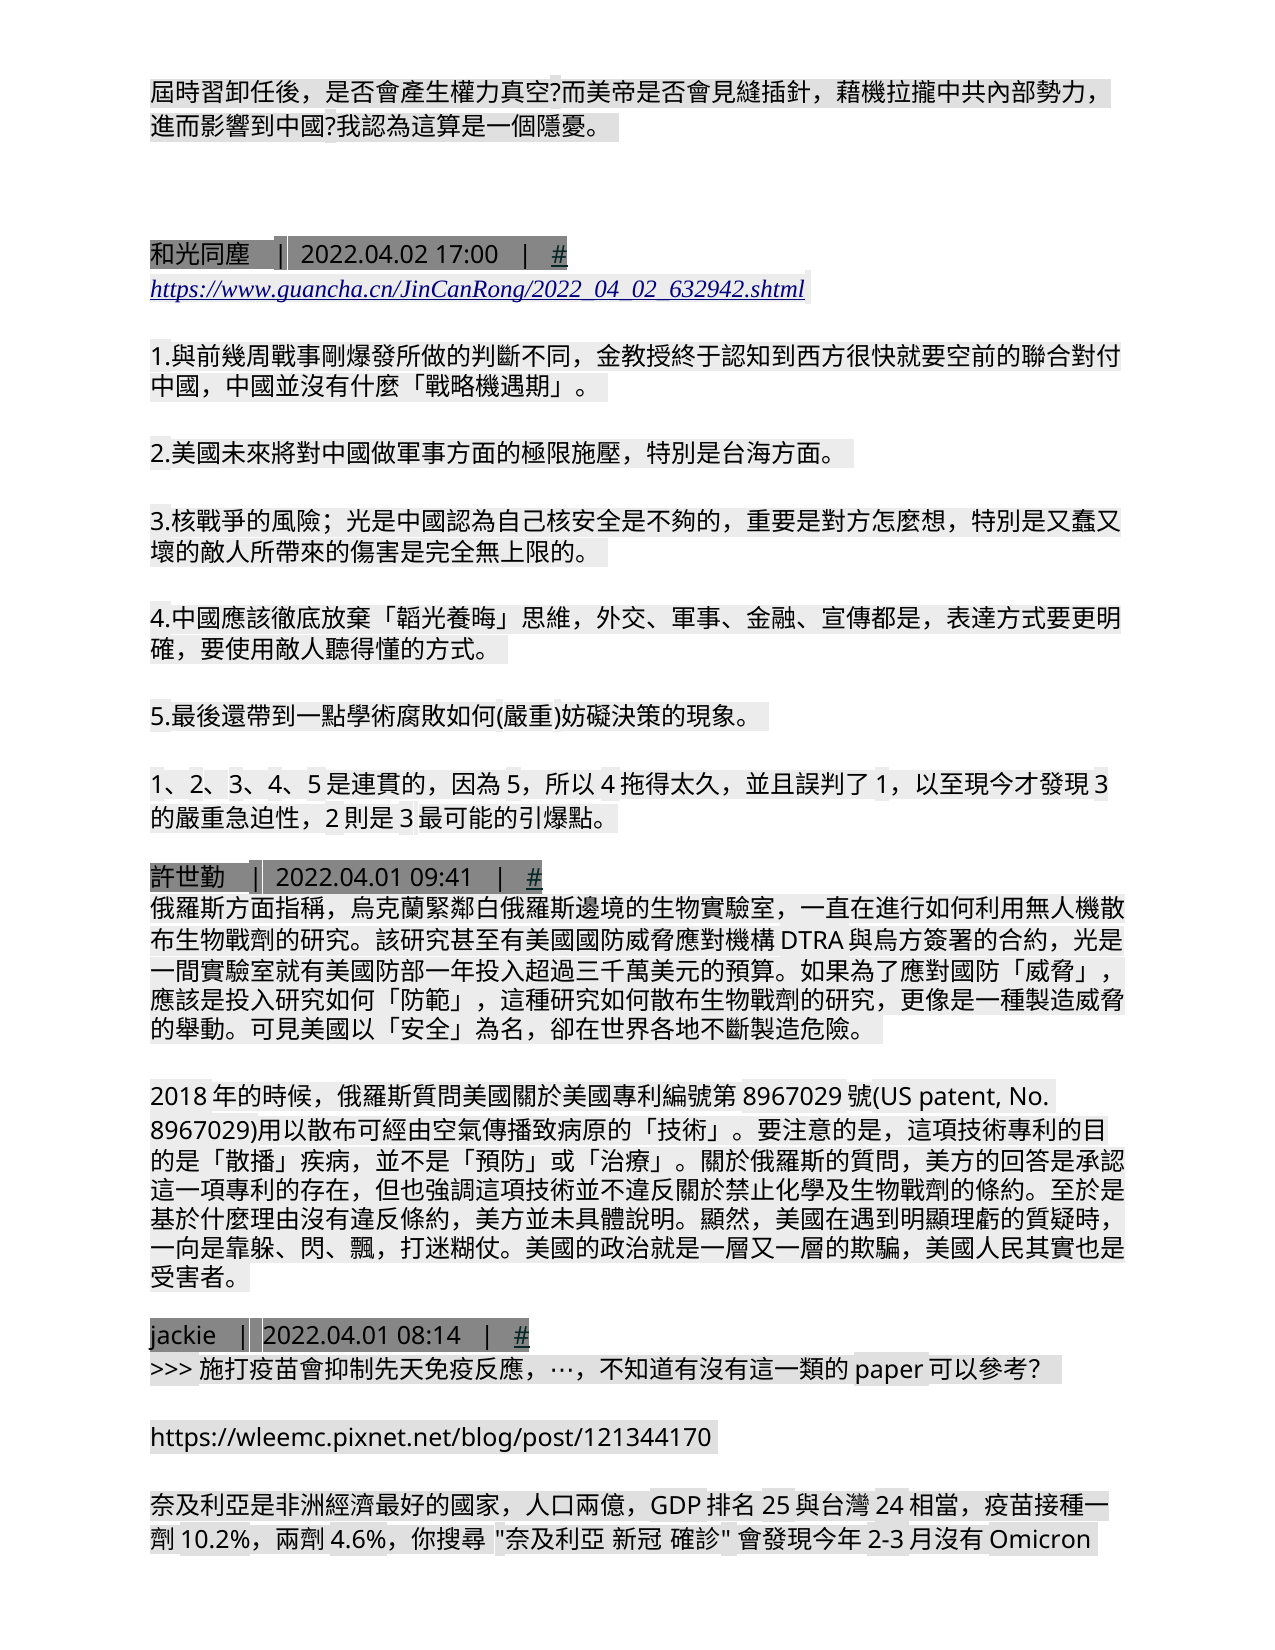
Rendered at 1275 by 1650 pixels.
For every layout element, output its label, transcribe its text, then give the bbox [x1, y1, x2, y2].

text https://www.guancha.cn/JinCanRong/2022_04_02_632942.shtml 1.與前幾周戰事剛爆發所做的判斷不同，金教授終于認知到西方很快就要空前的聯合對付中國，中國並沒有什麼「戰略機遇期」。 2.美國未來將對中國做軍事方面的極限施壓，特別是台海方面。 3.核戰爭的風險；光是中國認為自己核安全是不夠的，重要是對方怎麼想，特別是又蠢又壞的敵人所帶來的傷害是完全無上限的。 4.中國應該徹底放棄「韜光養晦」思維，外交、軍事、金融、宣傳都是，表達方式要更明確，要使用敵人聽得懂的方式。 5.最後還帶到一點學術腐敗如何(嚴重)妨礙決策的現象。 1、2、3、4、5是連貫的，因為5，所以4拖得太久，並且誤判了1，以至現今才發現3的嚴重急迫性，2則是3最可能的引爆點。 [150, 270, 1125, 835]
text 屆時習卸任後，是否會產生權力真空?而美帝是否會見縫插針，藉機拉攏中共內部勢力，進而影響到中國?我認為這算是一個隱憂。 [150, 75, 1125, 211]
text jackie | 2022.04.01 08:14 | # [150, 1317, 1125, 1352]
text 許世勤 | 2022.04.01 09:41 | # [150, 860, 1125, 894]
text >>> 施打疫苗會抑制先天免疫反應，⋯，不知道有沒有這一類的paper可以參考？ https://wleemc.pixnet.net/blog/post/121344170 奈及利亞是非洲經濟最好的國家，人口兩億，GDP排名25與台灣24相當，疫苗接種一劑10.2%，兩劑4.6%，你搜尋 "奈及利亞 新冠 確診" 會發現今年2-3月沒有Omicron [150, 1352, 1125, 1556]
text 俄羅斯方面指稱，烏克蘭緊鄰白俄羅斯邊境的生物實驗室，一直在進行如何利用無人機散布生物戰劑的研究。該研究甚至有美國國防威脅應對機構DTRA與烏方簽署的合約，光是一間實驗室就有美國防部一年投入超過三千萬美元的預算。如果為了應對國防「威脅」，應該是投入研究如何「防範」，這種研究如何散布生物戰劑的研究，更像是一種製造威脅的舉動。可見美國以「安全」為名，卻在世界各地不斷製造危險。 2018年的時候，俄羅斯質問美國關於美國專利編號第8967029號(US patent, No. 8967029)用以散布可經由空氣傳播致病原的「技術」。要注意的是，這項技術專利的目的是「散播」疾病，並不是「預防」或「治療」。關於俄羅斯的質問，美方的回答是承認這一項專利的存在，但也強調這項技術並不違反關於禁止化學及生物戰劑的條約。至於是基於什麼理由沒有違反條約，美方並未具體說明。顯然，美國在遇到明顯理虧的質疑時，一向是靠躲、閃、飄，打迷糊仗。美國的政治就是一層又一層的欺騙，美國人民其實也是受害者。 [150, 894, 1125, 1292]
text 和光同塵 | 2022.04.02 17:00 | # [150, 236, 1125, 270]
